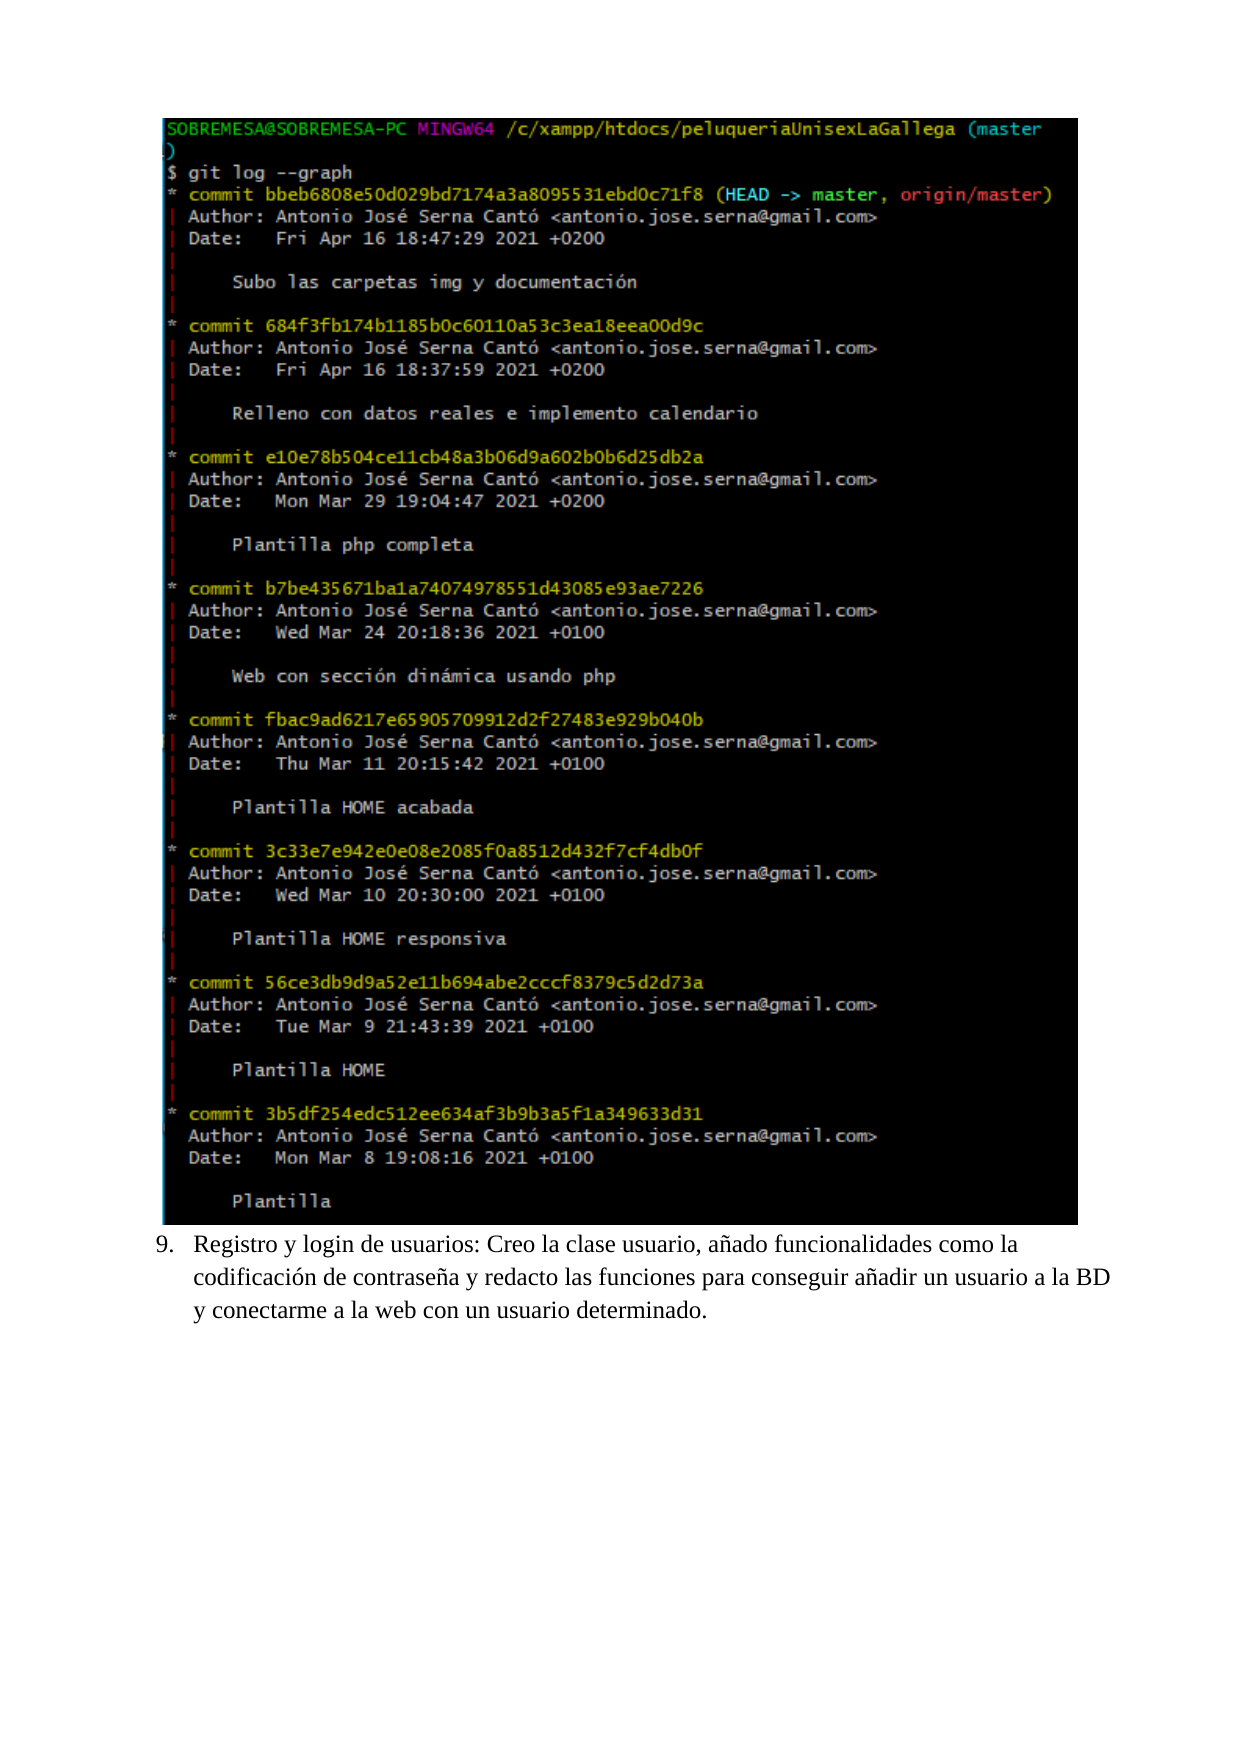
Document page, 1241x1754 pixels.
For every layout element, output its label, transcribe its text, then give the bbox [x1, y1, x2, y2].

list Registro y login de usuarios: Creo la clase usuario, añado funcionalidades como la codificación de contraseña y redacto las funciones para conseguir añadir un usuario a la BD y conectarme a la web con un usuario determinado. [156, 541, 1122, 1323]
picture [162, 118, 1078, 1225]
